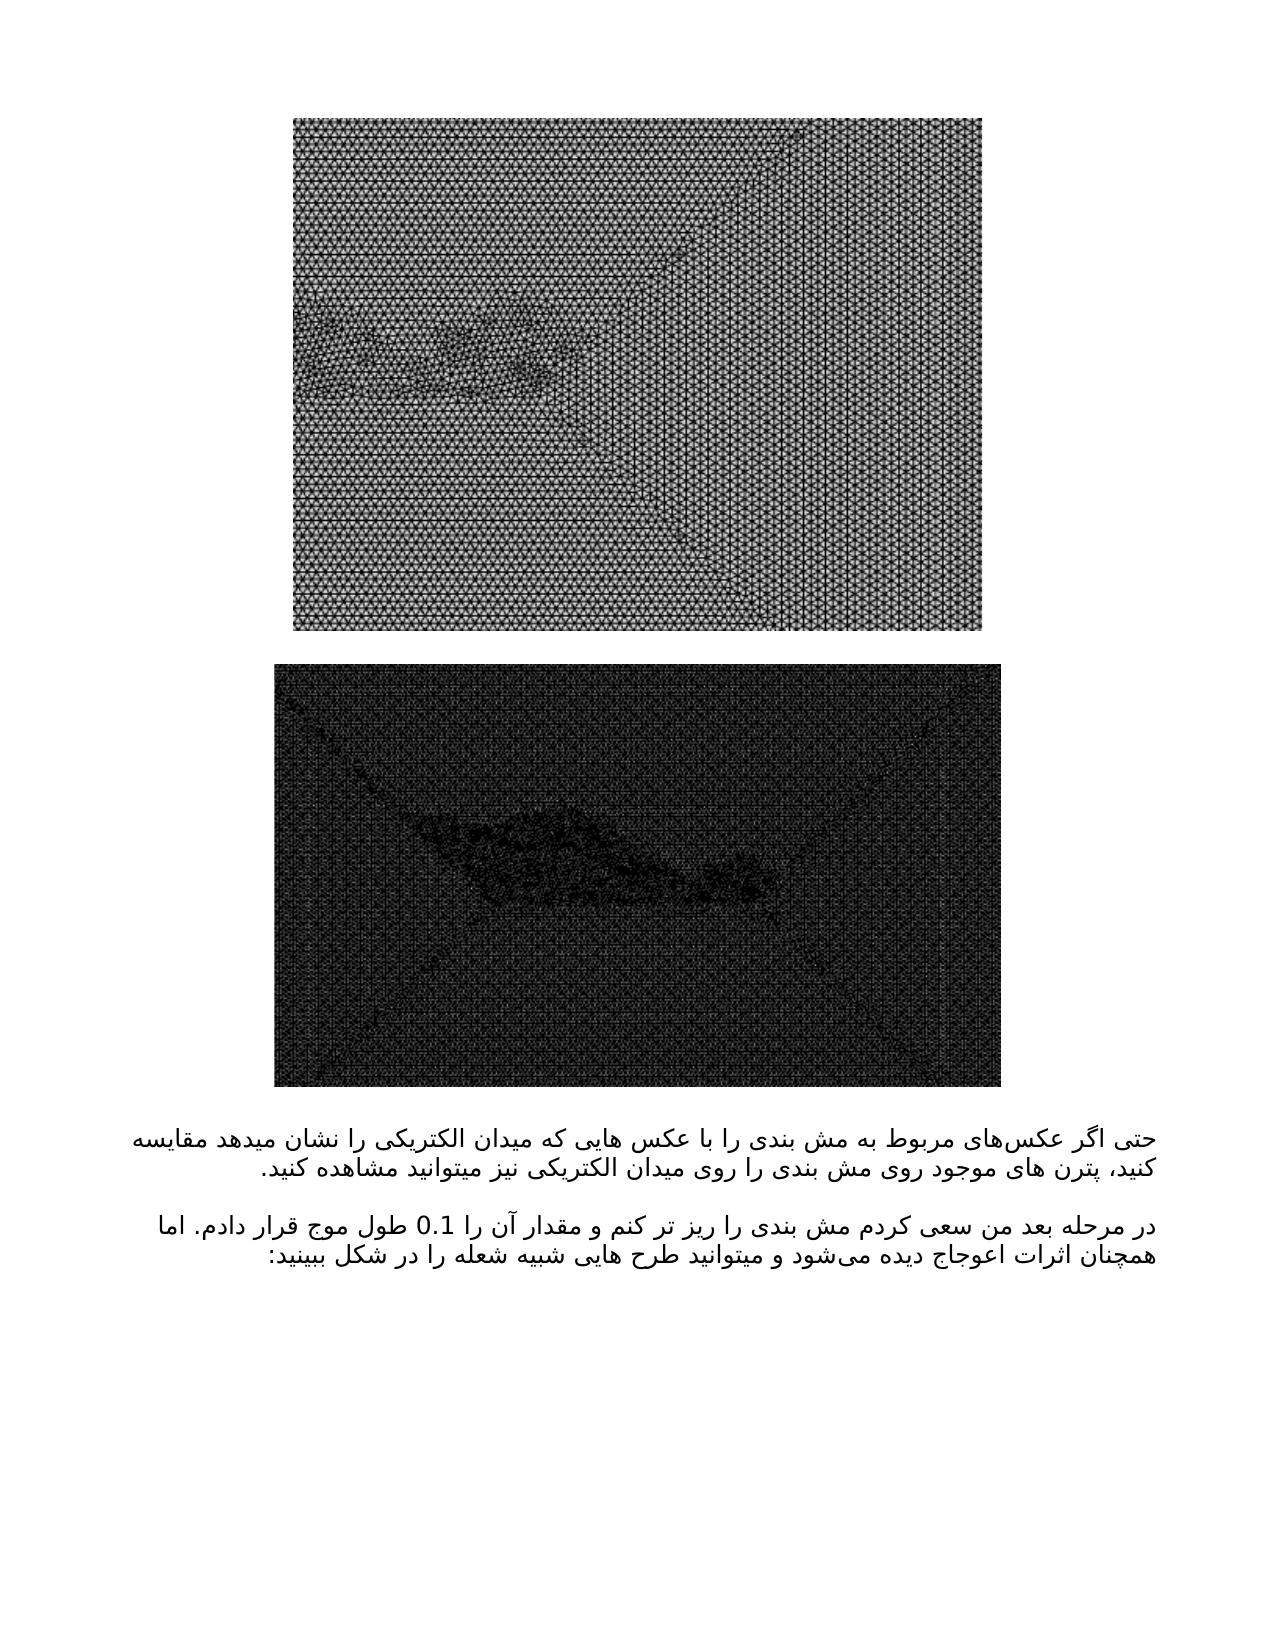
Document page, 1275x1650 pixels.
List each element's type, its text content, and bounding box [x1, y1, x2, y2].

picture [274, 664, 1001, 1087]
picture [293, 118, 983, 631]
text در مرحله بعد من سعی کردم مش بندی را ریز تر کنم و مقدار آن را 0.1 طول موج قرار دادم. اما همچنان اثرات اعوجاج دیده می‌شود و میتوانید طرح هایی شبیه شعله را در شکل ببینید: [118, 1211, 1157, 1270]
text حتی اگر عکس‌های مربوط به مش بندی را با عکس هایی که میدان الکتریکی را نشان میدهد مقایسه کنید، پترن های موجود روی مش بندی را روی میدان الکتریکی نیز میتوانید مشاهده کنید. [118, 1124, 1157, 1183]
